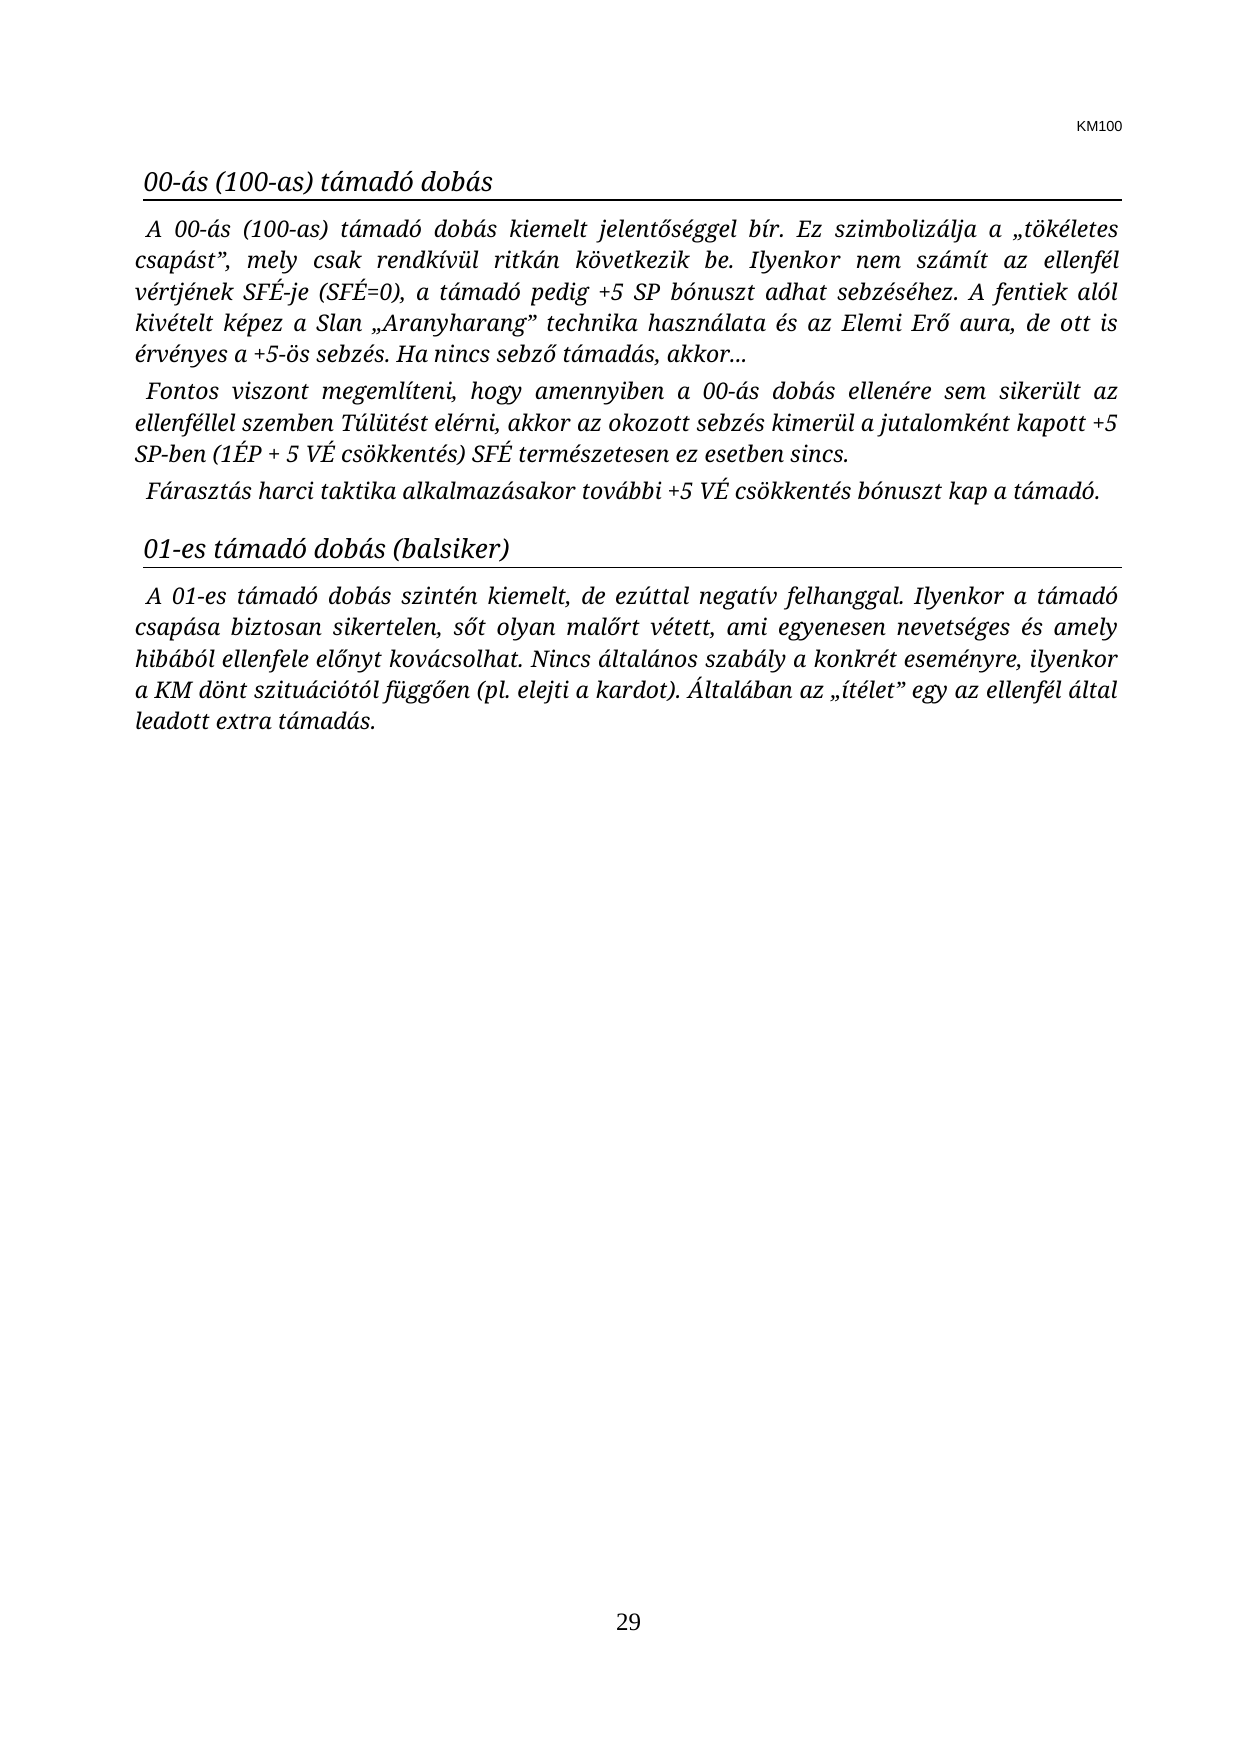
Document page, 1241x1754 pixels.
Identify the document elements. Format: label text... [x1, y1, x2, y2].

text A 01-es támadó dobás szintén kiemelt, de ezúttal negatív felhanggal. Ilyenkor a támadó csapása biztosan sikertelen, sőt olyan malőrt vétett, ami egyenesen nevetséges és amely hibából ellenfele előnyt kovácsolhat. Nincs általános szabály a konkrét eseményre, ilyenkor a KM dönt szituációtól függően (pl. elejti a kardot). Általában az „ítélet” egy az ellenfél által leadott extra támadás. [134, 580, 1122, 736]
text A 00-ás (100-as) támadó dobás kiemelt jelentőséggel bír. Ez szimbolizálja a „tökéletes csapást”, mely csak rendkívül ritkán következik be. Ilyenkor nem számít az ellenfél vértjének SFÉ-je (SFÉ=0), a támadó pedig +5 SP bónuszt adhat sebzéséhez. A fentiek alól kivételt képez a Slan „Aranyharang” technika használata és az Elemi Erő aura, de ott is érvényes a +5-ös sebzés. Ha nincs sebző támadás, akkor... [134, 213, 1122, 369]
text Fárasztás harci taktika alkalmazásakor további +5 VÉ csökkentés bónuszt kap a támadó. [134, 475, 1122, 506]
text Fontos viszont megemlíteni, hogy amennyiben a 00-ás dobás ellenére sem sikerült az ellenféllel szemben Túlütést elérni, akkor az okozott sebzés kimerül a jutalomként kapott +5 SP-ben (1ÉP + 5 VÉ csökkentés) SFÉ természetesen ez esetben sincs. [134, 375, 1122, 469]
subtitle 00-ás (100-as) támadó dobás [143, 164, 1122, 199]
subtitle 01-es támadó dobás (balsiker) [143, 531, 1122, 567]
